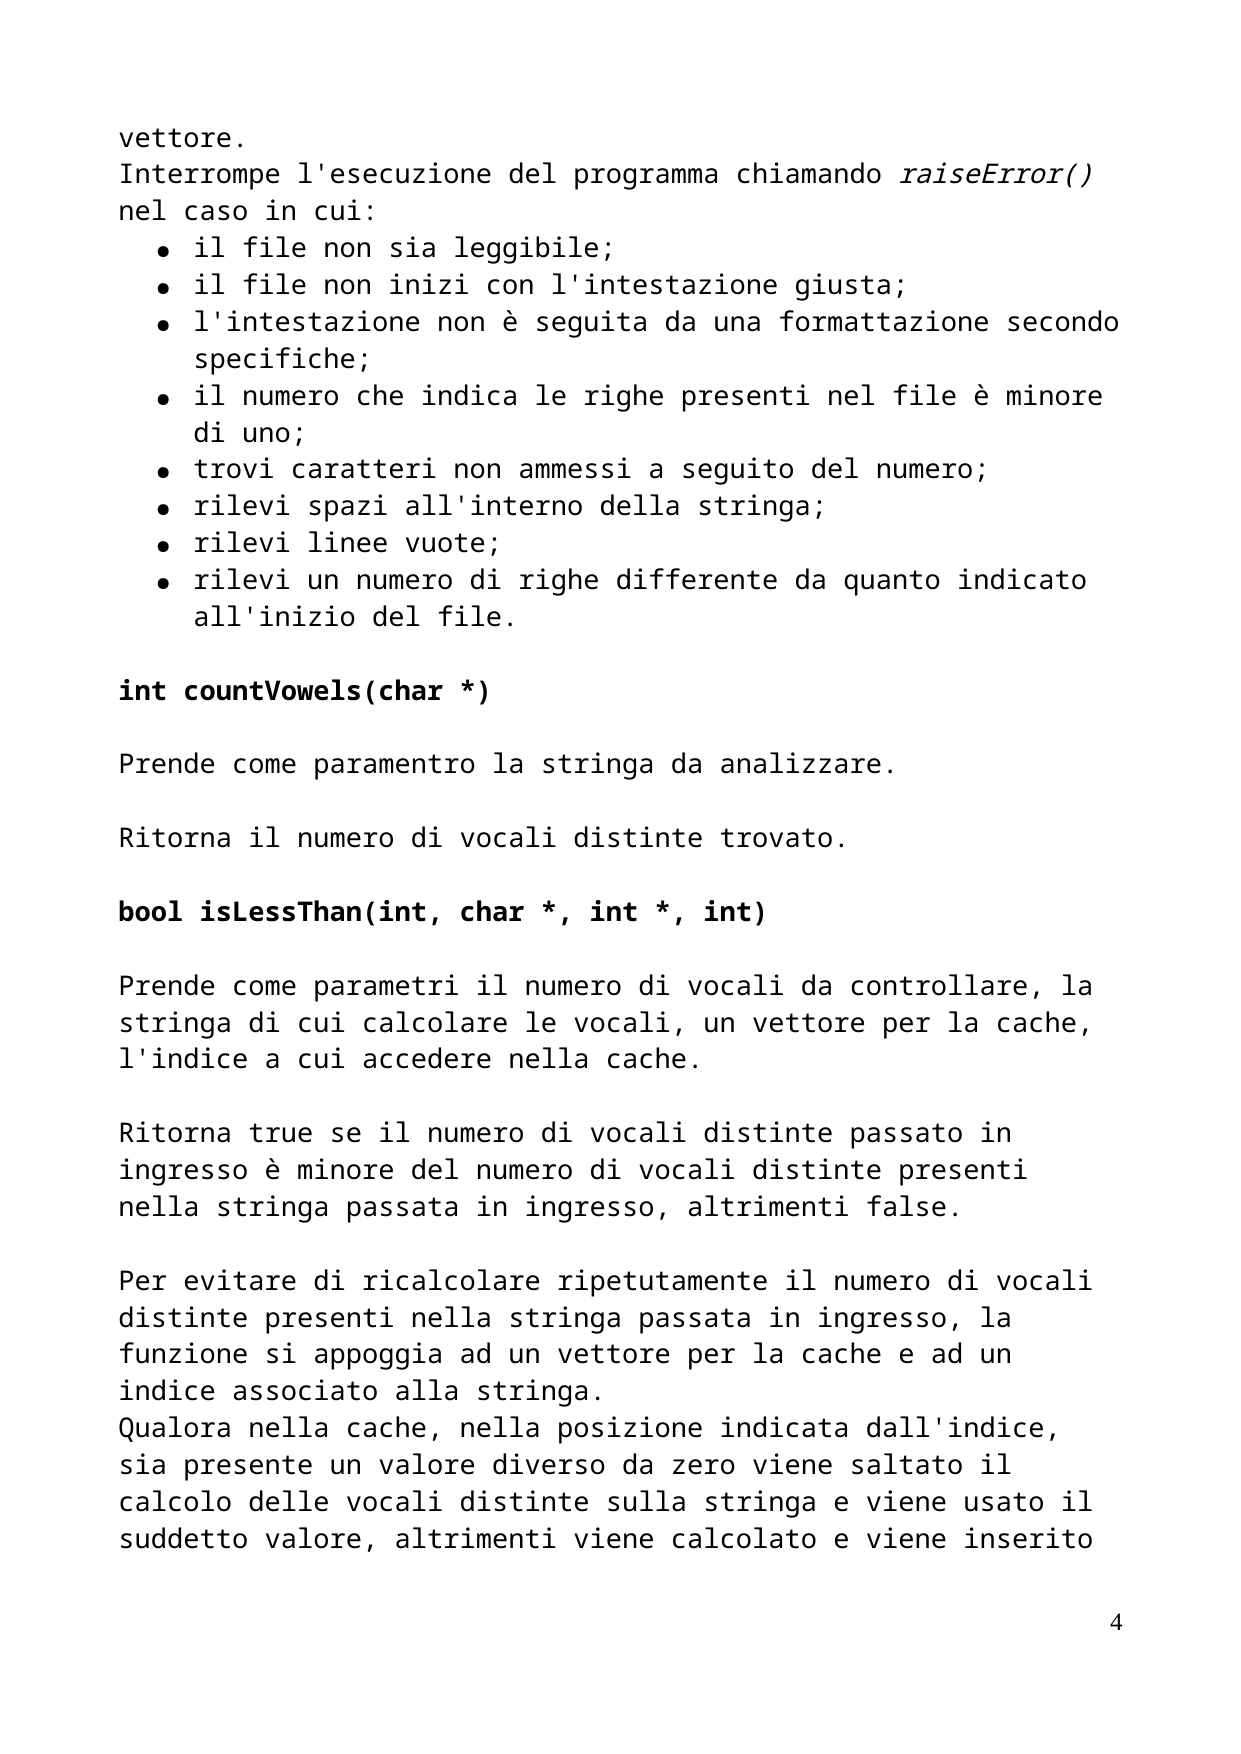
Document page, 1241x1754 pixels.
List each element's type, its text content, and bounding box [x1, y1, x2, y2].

list il numero che indica le righe presenti nel file è minore di uno; [156, 376, 1122, 450]
text Prende come paramentro la stringa da analizzare. [118, 745, 1122, 782]
text Prende come parametri il numero di vocali da controllare, la stringa di cui calcolare le vocali, un vettore per la cache, l'indice a cui accedere nella cache. [118, 966, 1122, 1077]
list il file non inizi con l'intestazione giusta; [156, 266, 1122, 302]
text Ritorna il numero di vocali distinte trovato. [118, 819, 1122, 856]
list rilevi linee vuote; [156, 524, 1122, 561]
text Interrompe l'esecuzione del programma chiamando raiseError() nel caso in cui: [118, 155, 1122, 229]
text Ritorna true se il numero di vocali distinte passato in ingresso è minore del numero di vocali distinte presenti nella stringa passata in ingresso, altrimenti false. [118, 1114, 1122, 1224]
list l'intestazione non è seguita da una formattazione secondo specifiche; [156, 302, 1122, 376]
list trovi caratteri non ammessi a seguito del numero; [156, 450, 1122, 487]
text bool isLessThan(int, char *, int *, int) [118, 892, 1122, 929]
list il file non sia leggibile; [156, 229, 1122, 266]
text Qualora nella cache, nella posizione indicata dall'indice, sia presente un valore diverso da zero viene saltato il calcolo delle vocali distinte sulla stringa e viene usato il suddetto valore, altrimenti viene calcolato e viene inserito [118, 1409, 1122, 1556]
text int countVowels(char *) [118, 671, 1122, 708]
list rilevi un numero di righe differente da quanto indicato all'inizio del file. [156, 561, 1122, 634]
text Per evitare di ricalcolare ripetutamente il numero di vocali distinte presenti nella stringa passata in ingresso, la funzione si appoggia ad un vettore per la cache e ad un indice associato alla stringa. [118, 1261, 1122, 1409]
text vettore. [118, 118, 1122, 155]
list rilevi spazi all'interno della stringa; [156, 487, 1122, 524]
